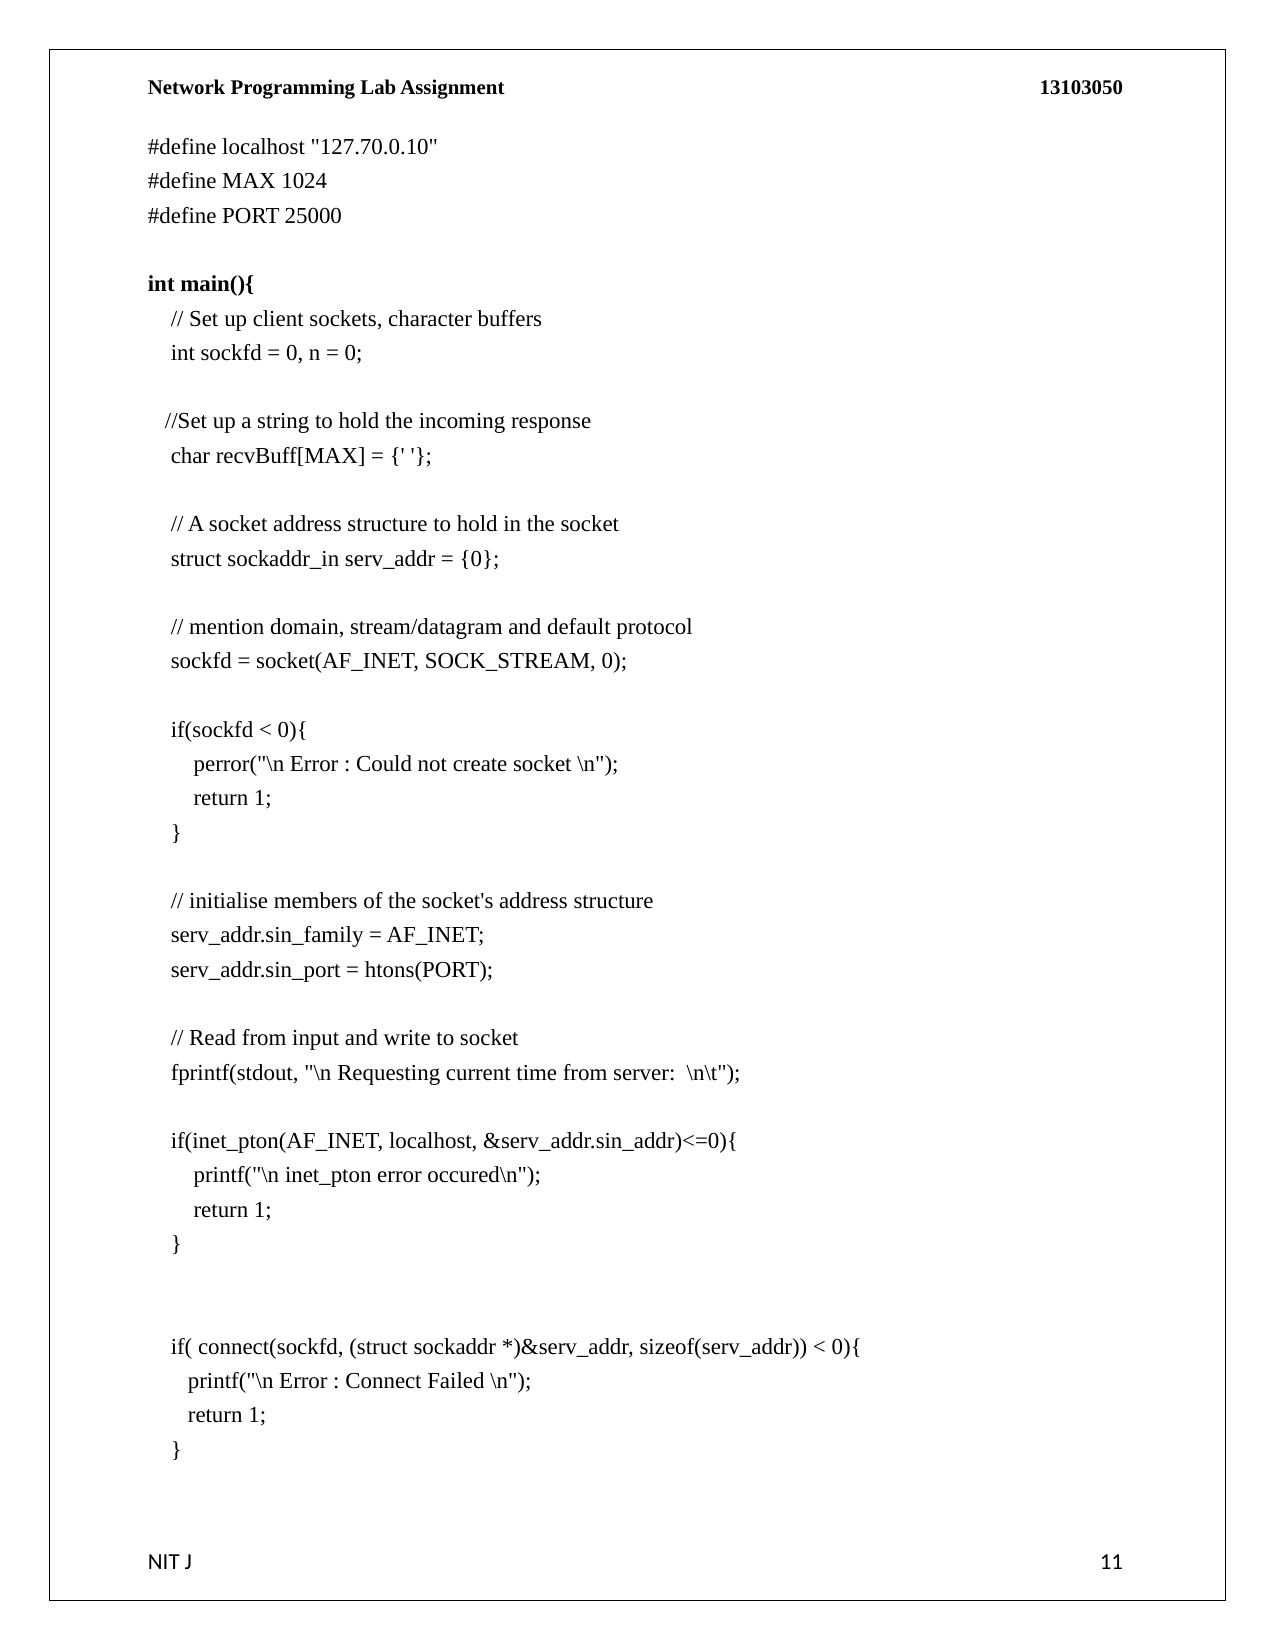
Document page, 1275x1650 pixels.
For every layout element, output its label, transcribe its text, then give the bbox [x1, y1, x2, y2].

text if( connect(sockfd, (struct sockaddr *)&serv_addr, sizeof(serv_addr)) < 0){ [148, 1333, 1169, 1359]
text sockfd = socket(AF_INET, SOCK_STREAM, 0); [148, 647, 1169, 674]
text serv_addr.sin_family = AF_INET; [148, 922, 1169, 948]
text #define MAX 1024 [148, 168, 1169, 194]
text int sockfd = 0, n = 0; [148, 339, 1169, 365]
text printf("\n inet_pton error occured\n"); [148, 1161, 1169, 1188]
text struct sockaddr_in serv_addr = {0}; [148, 544, 1169, 571]
text } [148, 1230, 1169, 1256]
text } [148, 819, 1169, 845]
text perror("\n Error : Could not create socket \n"); [148, 750, 1169, 777]
text return 1; [148, 1196, 1169, 1222]
text fprintf(stdout, "\n Requesting current time from server: \n\t"); [148, 1059, 1169, 1085]
text // mention domain, stream/datagram and default protocol [148, 613, 1169, 639]
text int main(){ [148, 270, 1169, 297]
text } [148, 1436, 1169, 1462]
text return 1; [148, 784, 1169, 811]
text printf("\n Error : Connect Failed \n"); [148, 1367, 1169, 1393]
text // A socket address structure to hold in the socket [148, 510, 1169, 537]
text // Read from input and write to socket [148, 1024, 1169, 1051]
text serv_addr.sin_port = htons(PORT); [148, 956, 1169, 982]
text if(inet_pton(AF_INET, localhost, &serv_addr.sin_addr)<=0){ [148, 1127, 1169, 1153]
text //Set up a string to hold the incoming response [148, 407, 1169, 434]
text char recvBuff[MAX] = {' '}; [148, 442, 1169, 468]
text return 1; [148, 1401, 1169, 1428]
text if(sockfd < 0){ [148, 716, 1169, 742]
text #define localhost "127.70.0.10" [148, 133, 1169, 160]
text #define PORT 25000 [148, 202, 1169, 228]
text // initialise members of the socket's address structure [148, 887, 1169, 914]
text // Set up client sockets, character buffers [148, 305, 1169, 331]
